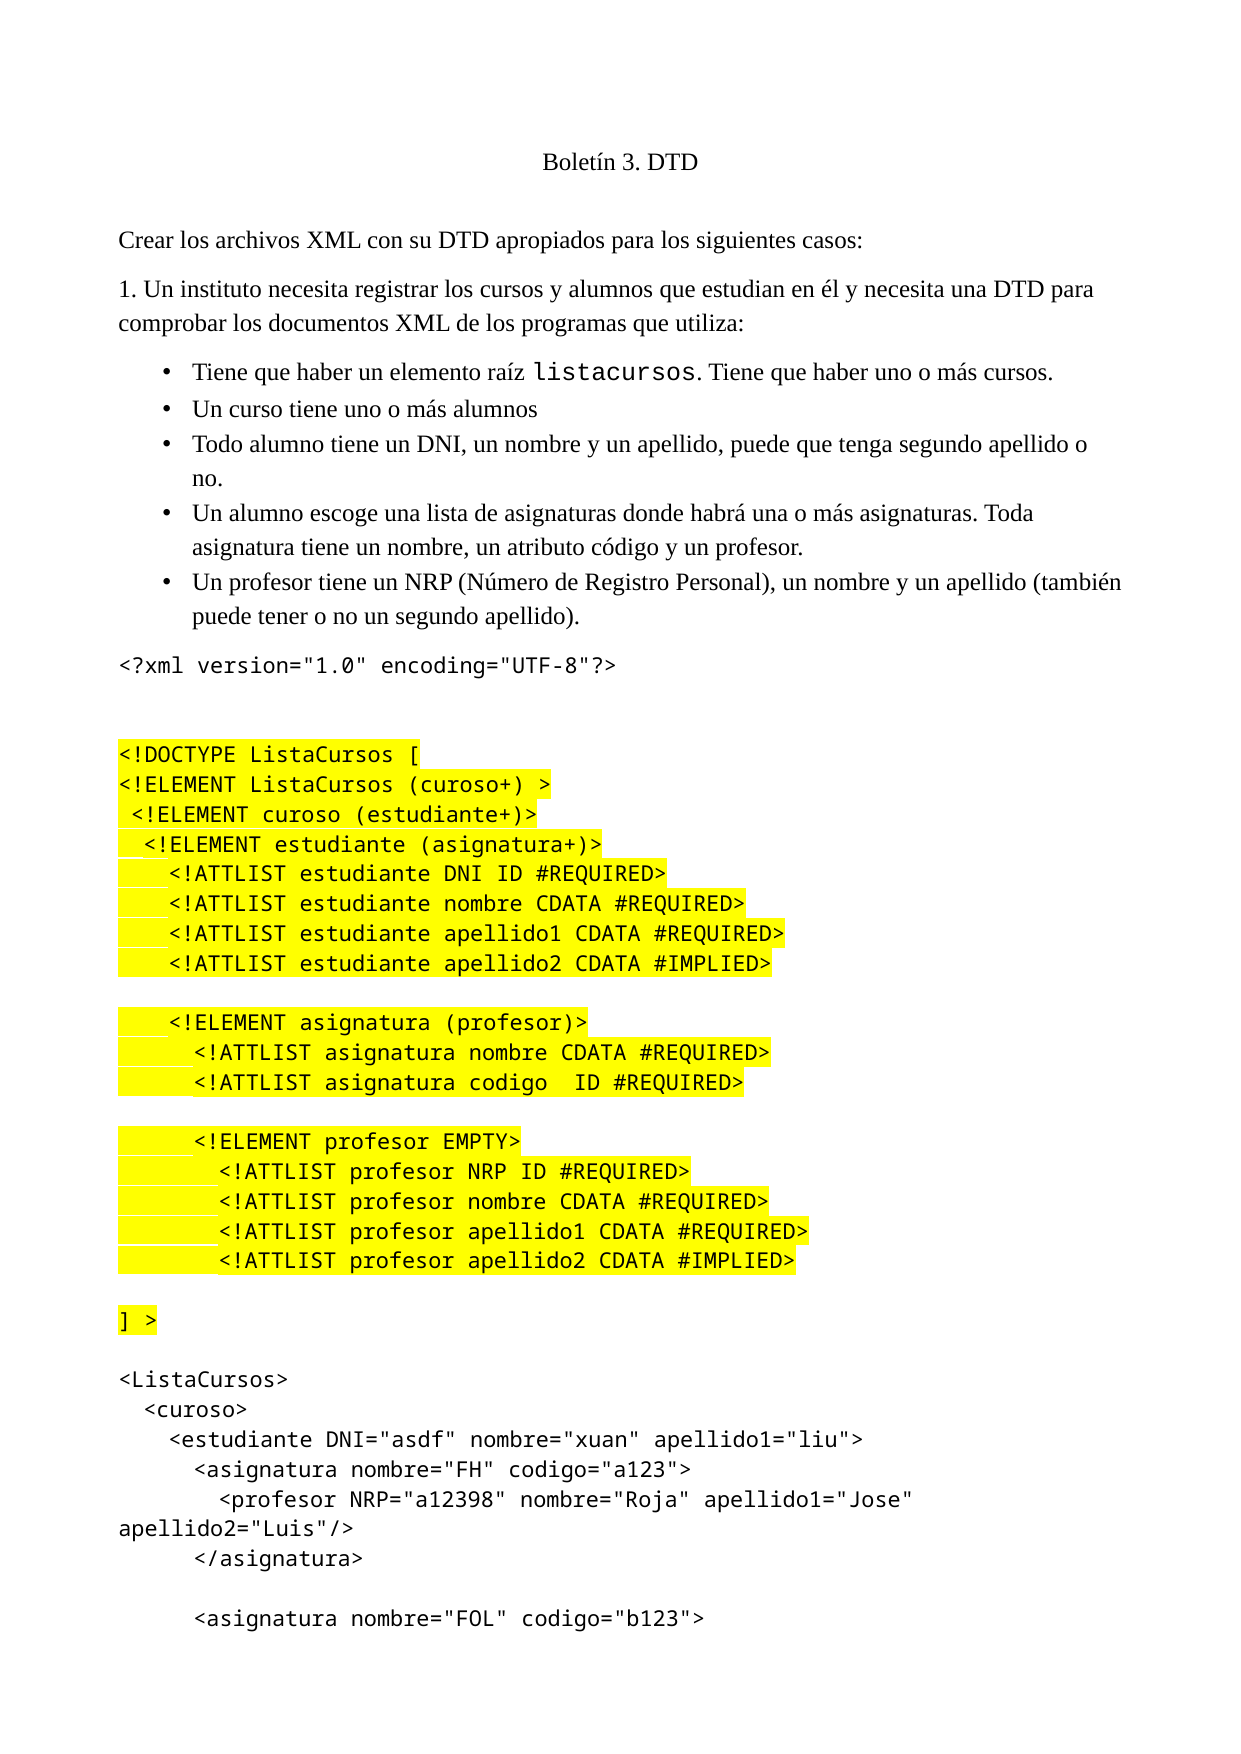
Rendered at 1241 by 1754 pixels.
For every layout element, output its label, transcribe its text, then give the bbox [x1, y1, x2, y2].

text <!ELEMENT curoso (estudiante+)> [118, 799, 1122, 828]
text <!ATTLIST asignatura nombre CDATA #REQUIRED> [118, 1037, 1122, 1067]
text <ListaCursos> [118, 1364, 1122, 1394]
text <!ELEMENT estudiante (asignatura+)> [118, 828, 1122, 858]
text Crear los archivos XML con su DTD apropiados para los siguientes casos: [118, 225, 1122, 253]
text <!ELEMENT asignatura (profesor)> [118, 1007, 1122, 1037]
text <!ATTLIST estudiante apellido1 CDATA #REQUIRED> [118, 918, 1122, 948]
text </asignatura> [118, 1543, 1122, 1573]
text <!ATTLIST profesor apellido1 CDATA #REQUIRED> [118, 1216, 1122, 1245]
text <profesor NRP="a12398" nombre="Roja" apellido1="Jose" apellido2="Luis"/> [118, 1483, 1122, 1543]
text <?xml version="1.0" encoding="UTF-8"?> [118, 650, 1122, 680]
text <!ATTLIST estudiante apellido2 CDATA #IMPLIED> [118, 948, 1122, 977]
text <!ATTLIST asignatura codigo ID #REQUIRED> [118, 1067, 1122, 1097]
text <!ELEMENT ListaCursos (curoso+) > [118, 769, 1122, 799]
text <asignatura nombre="FOL" codigo="b123"> [118, 1603, 1122, 1632]
text <!ELEMENT profesor EMPTY> [118, 1126, 1122, 1156]
text <estudiante DNI="asdf" nombre="xuan" apellido1="liu"> [118, 1424, 1122, 1454]
list Un curso tiene uno o más alumnos [162, 394, 1122, 423]
text <!ATTLIST profesor apellido2 CDATA #IMPLIED> [118, 1245, 1122, 1275]
text 1. Un instituto necesita registrar los cursos y alumnos que estudian en él y necesita una DTD para comprobar los documentos XML de los programas que utiliza: [118, 274, 1122, 337]
list Un alumno escoge una lista de asignaturas donde habrá una o más asignaturas. Toda asignatura tiene un nombre, un atributo código y un profesor. [162, 498, 1122, 561]
text <!ATTLIST profesor nombre CDATA #REQUIRED> [118, 1186, 1122, 1216]
text <!ATTLIST estudiante nombre CDATA #REQUIRED> [118, 888, 1122, 918]
text <!DOCTYPE ListaCursos [ [118, 739, 1122, 769]
text <!ATTLIST profesor NRP ID #REQUIRED> [118, 1156, 1122, 1186]
text <asignatura nombre="FH" codigo="a123"> [118, 1454, 1122, 1483]
list Tiene que haber un elemento raíz listacursos. Tiene que haber uno o más cursos. [162, 357, 1122, 388]
list Un profesor tiene un NRP (Número de Registro Personal), un nombre y un apellido (también puede tener o no un segundo apellido). [162, 567, 1122, 630]
text <!ATTLIST estudiante DNI ID #REQUIRED> [118, 858, 1122, 888]
list Todo alumno tiene un DNI, un nombre y un apellido, puede que tenga segundo apellido o no. [162, 429, 1122, 492]
text <curoso> [118, 1394, 1122, 1424]
text ] > [118, 1305, 1122, 1335]
text Boletín 3. DTD [118, 147, 1122, 176]
